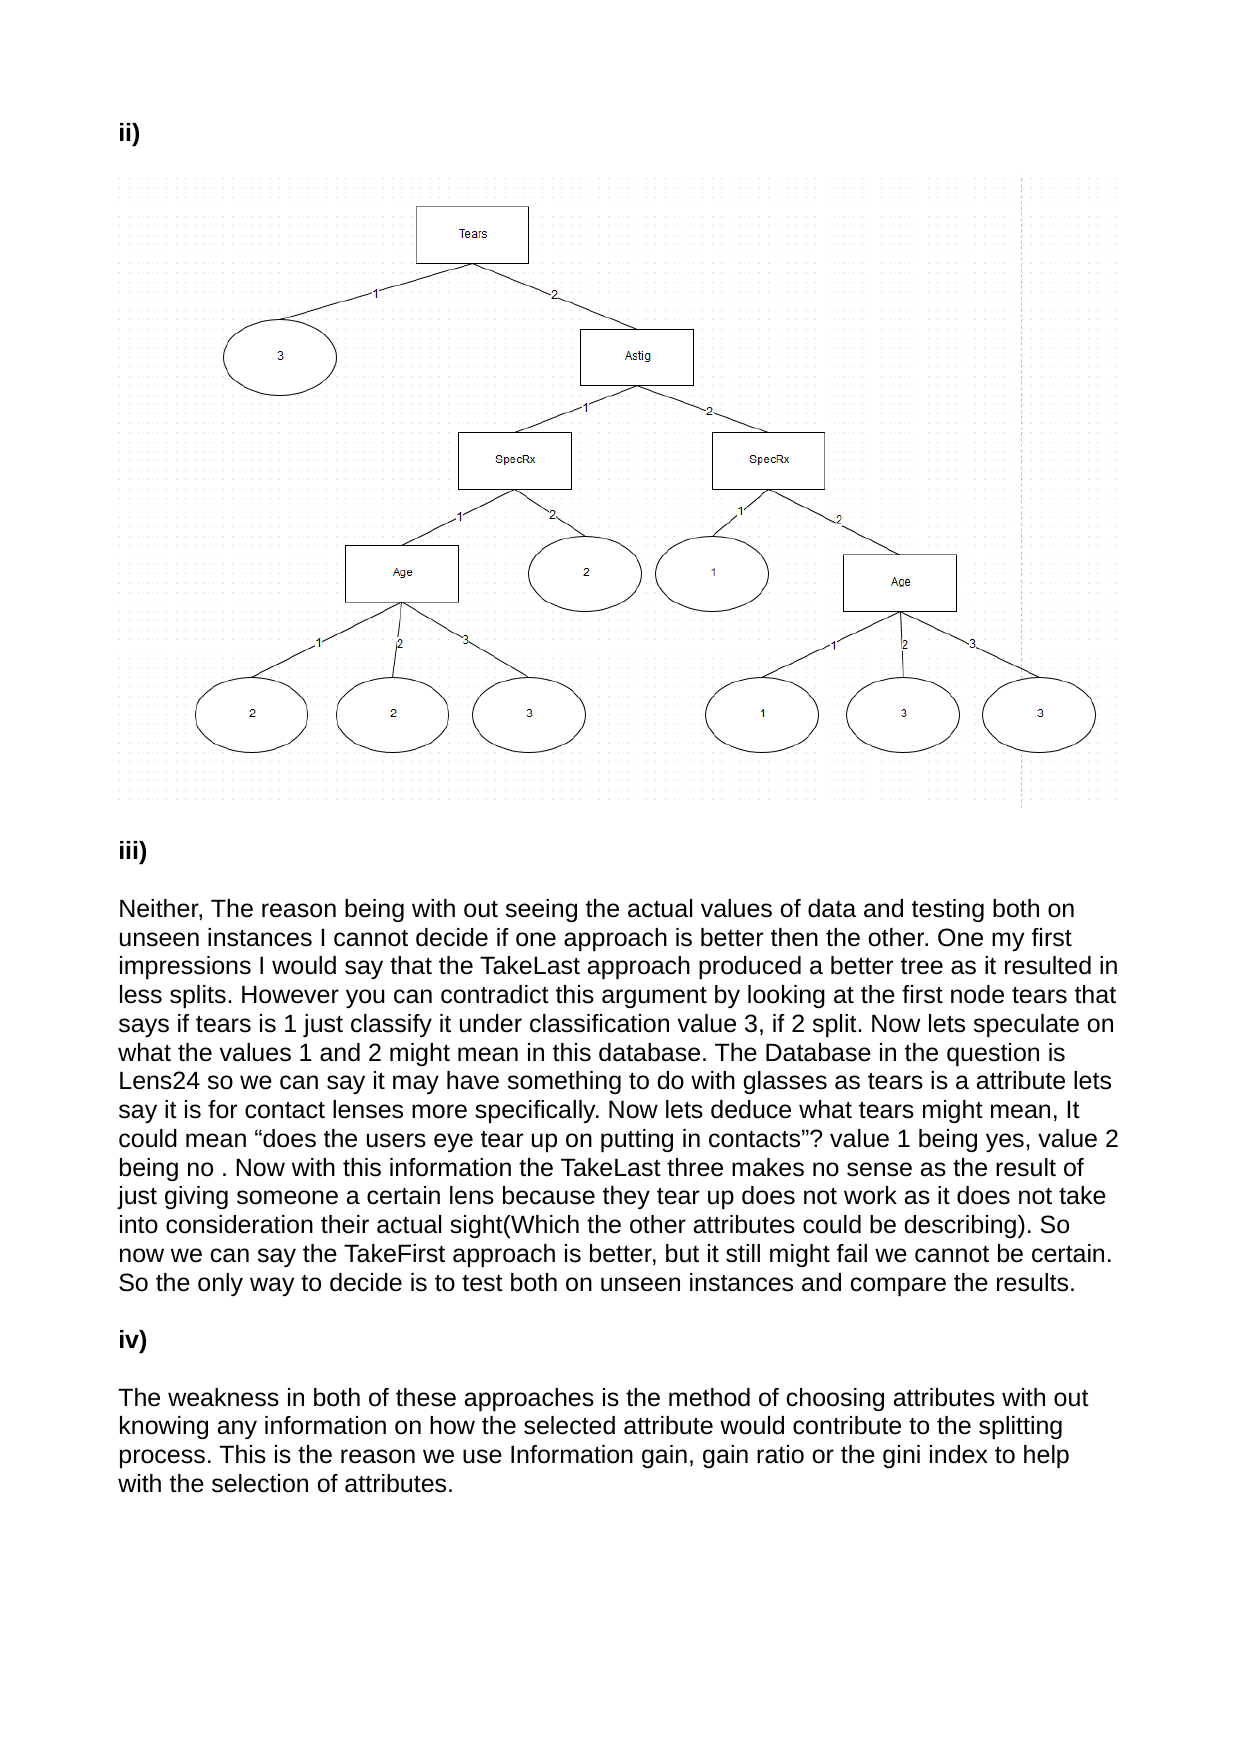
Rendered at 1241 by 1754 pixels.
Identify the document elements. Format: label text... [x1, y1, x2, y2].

text The weakness in both of these approaches is the method of choosing attributes with out knowing any information on how the selected attribute would contribute to the splitting process. This is the reason we use Information gain, gain ratio or the gini index to help with the selection of attributes. [118, 1383, 1122, 1498]
text iv) [118, 1325, 1122, 1354]
picture [118, 175, 1123, 808]
text iii) [118, 836, 1122, 865]
text ii) [118, 118, 1122, 147]
text Neither, The reason being with out seeing the actual values of data and testing both on unseen instances I cannot decide if one approach is better then the other. One my first impressions I would say that the TakeLast approach produced a better tree as it resulted in less splits. However you can contradict this argument by looking at the first node tears that says if tears is 1 just classify it under classification value 3, if 2 split. Now lets speculate on what the values 1 and 2 might mean in this database. The Database in the question is Lens24 so we can say it may have something to do with glasses as tears is a attribute lets say it is for contact lenses more specifically. Now lets deduce what tears might mean, It could mean “does the users eye tear up on putting in contacts”? value 1 being yes, value 2 being no . Now with this information the TakeLast three makes no sense as the result of just giving someone a certain lens because they tear up does not work as it does not take into consideration their actual sight(Which the other attributes could be describing). So now we can say the TakeFirst approach is better, but it still might fail we cannot be certain. So the only way to decide is to test both on unseen instances and compare the results. [118, 894, 1122, 1296]
